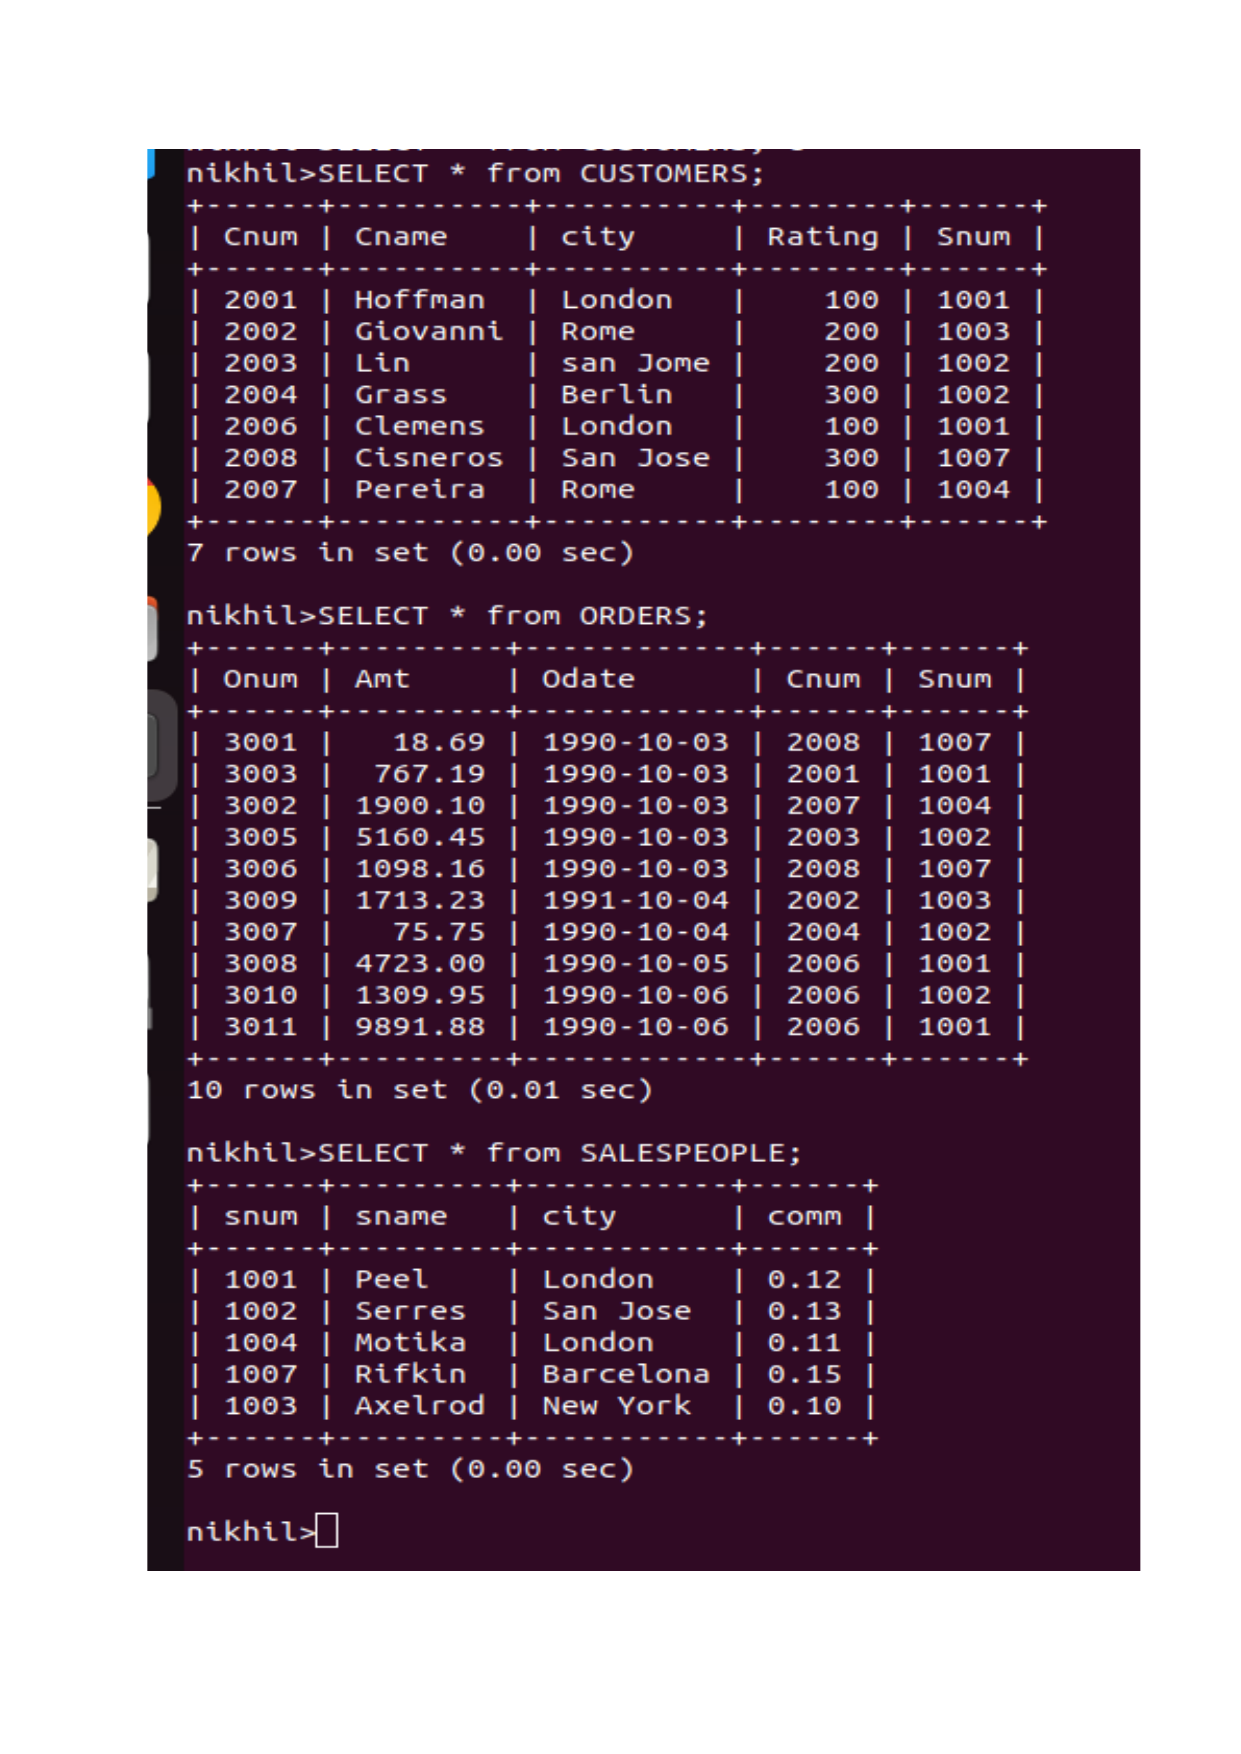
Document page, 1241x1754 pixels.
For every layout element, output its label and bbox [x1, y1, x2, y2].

picture [147, 149, 1141, 1571]
